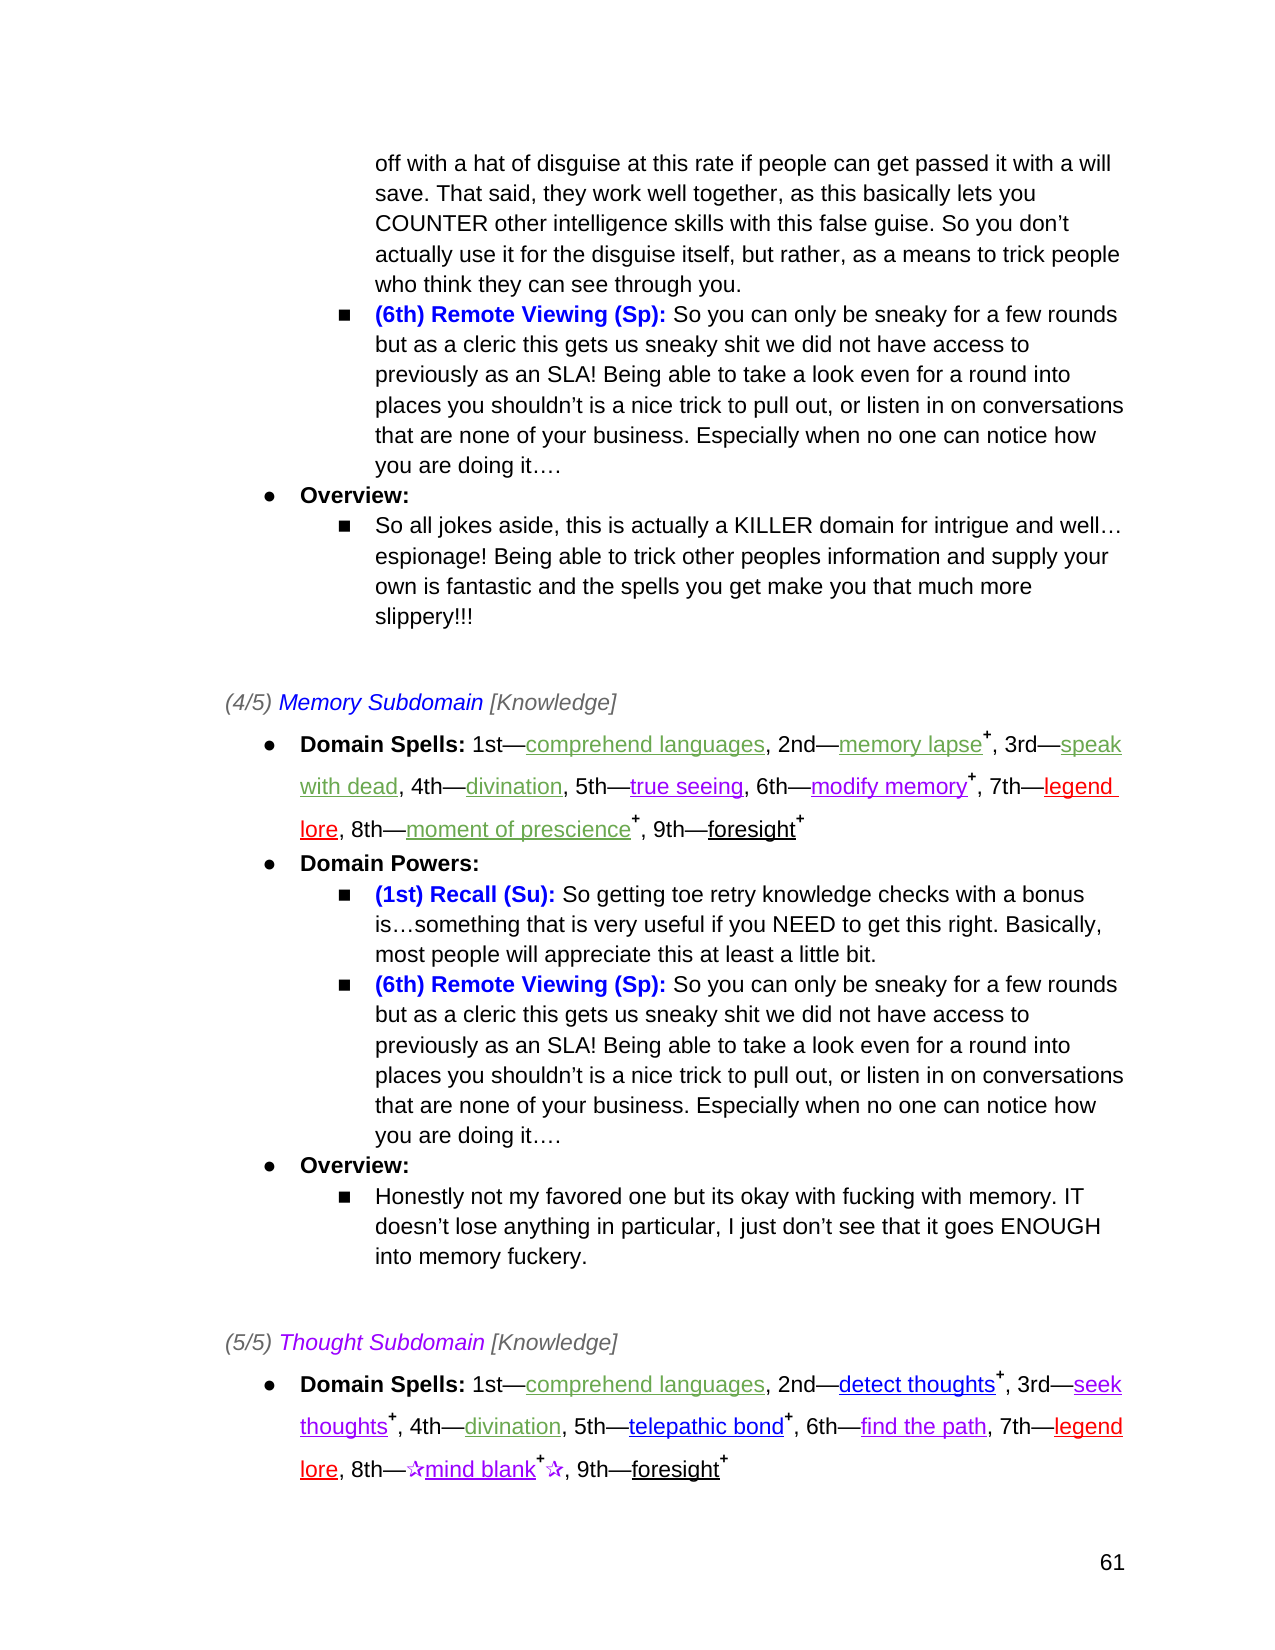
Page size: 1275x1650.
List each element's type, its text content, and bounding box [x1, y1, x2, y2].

list Domain Powers: [262, 850, 1125, 877]
list Domain Spells: 1st—comprehend languages, 2nd—detect thoughts+, 3rd—seek thoughts+, 4th—divination, 5th—telepathic bond+, 6th—find the path, 7th—legend lore, 8th—✰mind blank+✰, 9th—foresight+ [262, 1363, 1125, 1485]
subtitle (5/5) Thought Subdomain [Knowledge] [225, 1328, 1125, 1355]
list (1st) Recall (Su): So getting toe retry knowledge checks with a bonus is…something that is very useful if you NEED to get this right. Basically, most people will appreciate this at least a little bit. [337, 881, 1125, 967]
list off with a hat of disguise at this rate if people can get passed it with a will save. That said, they work well together, as this basically lets you COUNTER other intelligence skills with this false guise. So you don’t actually use it for the disguise itself, but rather, as a means to trick people who think they can see through you. [337, 150, 1125, 297]
list Overview: [262, 482, 1125, 509]
list (6th) Remote Viewing (Sp): So you can only be sneaky for a few rounds but as a cleric this gets us sneaky shit we did not have access to previously as an SLA! Being able to take a look even for a round into places you shouldn’t is a nice trick to pull out, or listen in on conversations that are none of your business. Especially when no one can notice how you are doing it…. [337, 971, 1125, 1149]
list So all jokes aside, this is actually a KILLER domain for intrigue and well…espionage! Being able to trick other peoples information and supply your own is fantastic and the spells you get make you that much more slippery!!! [337, 512, 1125, 629]
list Honestly not my favored one but its okay with fucking with memory. IT doesn’t lose anything in particular, I just don’t see that it goes ENOUGH into memory fuckery. [337, 1183, 1125, 1269]
subtitle (4/5) Memory Subdomain [Knowledge] [225, 688, 1125, 715]
list (6th) Remote Viewing (Sp): So you can only be sneaky for a few rounds but as a cleric this gets us sneaky shit we did not have access to previously as an SLA! Being able to take a look even for a round into places you shouldn’t is a nice trick to pull out, or listen in on conversations that are none of your business. Especially when no one can notice how you are doing it…. [337, 301, 1125, 478]
list Domain Spells: 1st—comprehend languages, 2nd—memory lapse+, 3rd—speak with dead, 4th—divination, 5th—true seeing, 6th—modify memory+, 7th—legend lore, 8th—moment of prescience+, 9th—foresight+ [262, 723, 1125, 845]
list Overview: [262, 1152, 1125, 1179]
